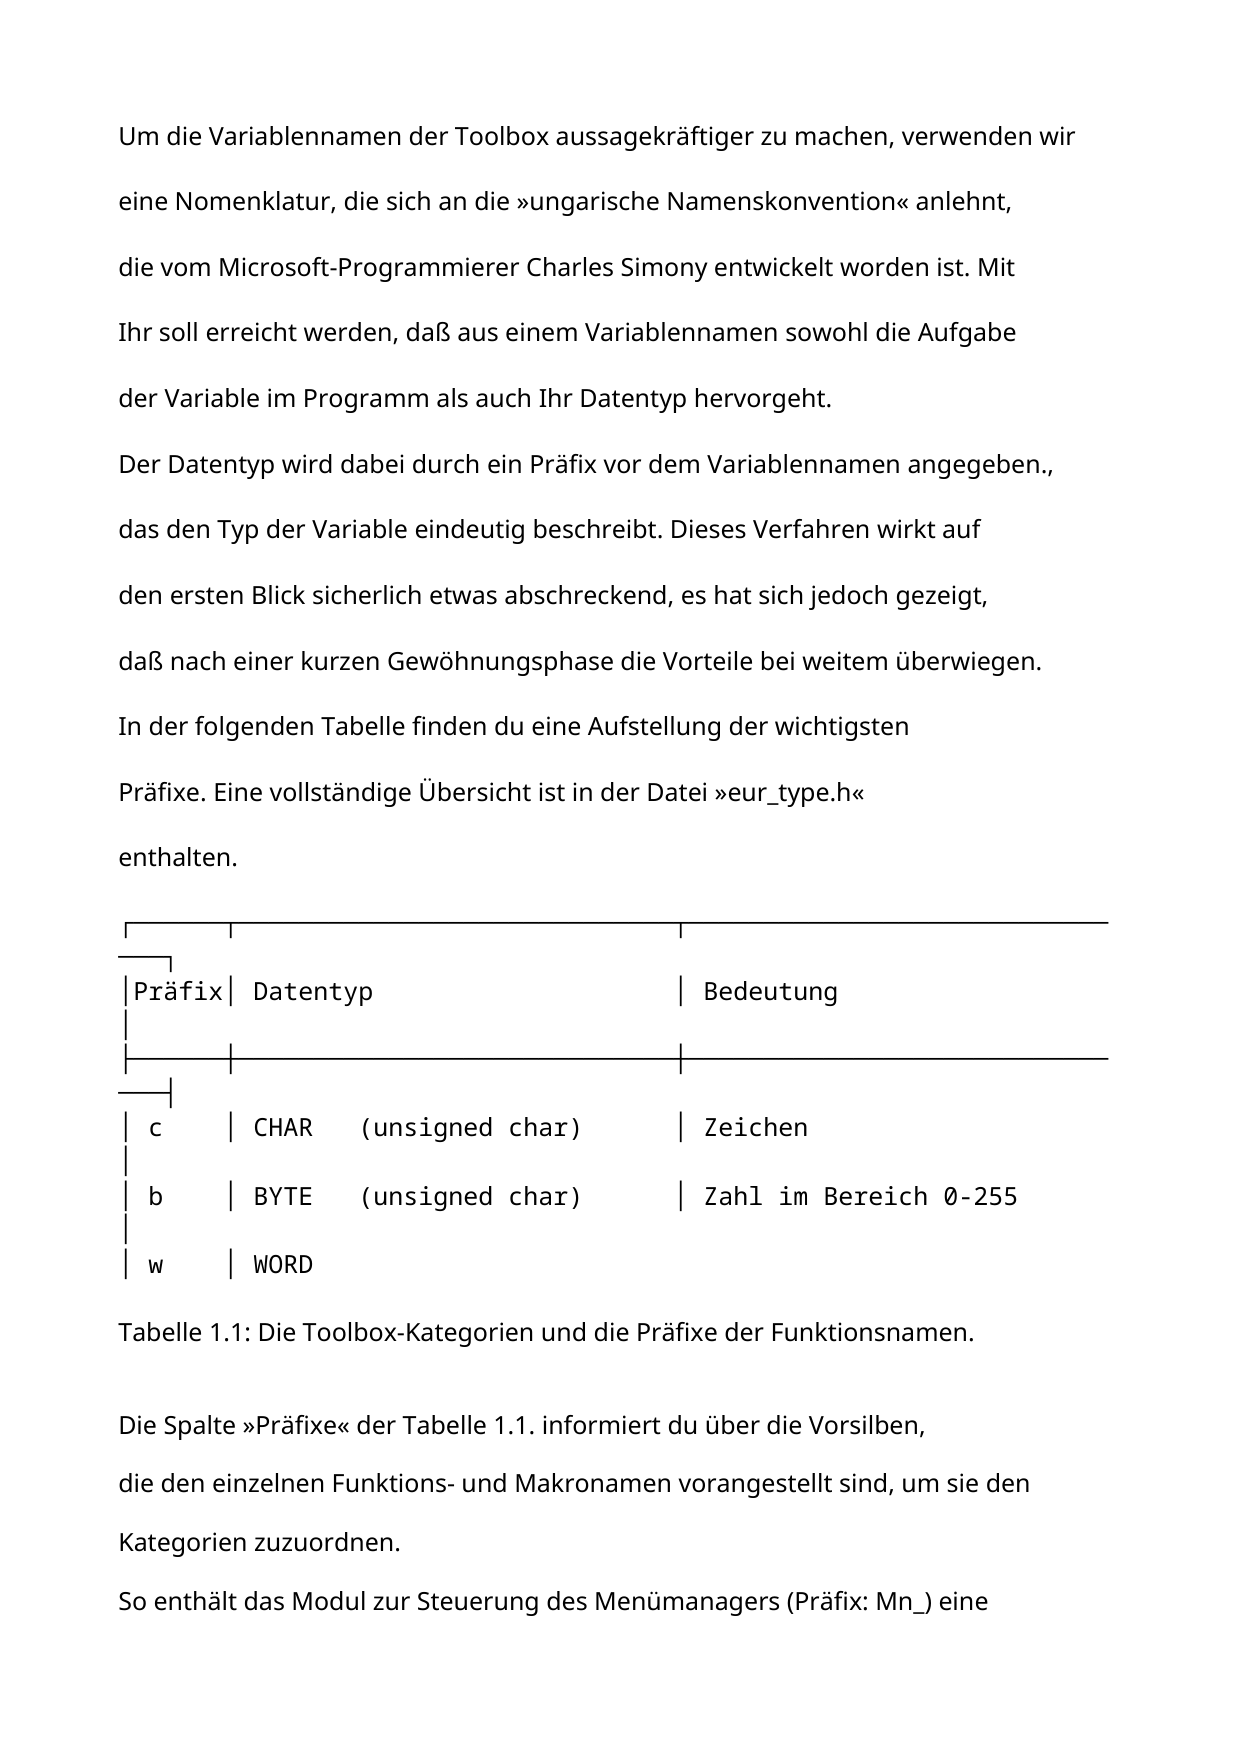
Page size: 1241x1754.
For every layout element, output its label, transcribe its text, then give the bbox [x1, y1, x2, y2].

text die den einzelnen Funktions- und Makronamen vorangestellt sind, um sie den [118, 1466, 1122, 1500]
text │ w │ WORD [118, 1246, 1122, 1280]
text ├──────┼─────────────────────────────┼───────────────────────────────┤ [118, 1042, 1122, 1110]
text ┌──────┬─────────────────────────────┬───────────────────────────────┐ [118, 906, 1122, 974]
text Ihr soll erreicht werden, daß aus einem Variablennamen sowohl die Aufgabe [118, 315, 1122, 349]
text den ersten Blick sicherlich etwas abschreckend, es hat sich jedoch gezeigt, [118, 577, 1122, 612]
text │ b │ BYTE (unsigned char) │ Zahl im Bereich 0-255 │ [118, 1178, 1122, 1246]
text eine Nomenklatur, die sich an die »ungarische Namenskonvention« anlehnt, [118, 184, 1122, 218]
text enthalten. [118, 840, 1122, 874]
text Um die Variablennamen der Toolbox aussagekräftiger zu machen, verwenden wir [118, 118, 1122, 152]
text So enthält das Modul zur Steuerung des Menümanagers (Präfix: Mn_) eine [118, 1584, 1122, 1618]
text Die Spalte »Präfixe« der Tabelle 1.1. informiert du über die Vorsilben, [118, 1407, 1122, 1441]
text Präfixe. Eine vollständige Übersicht ist in der Datei »eur_type.h« [118, 774, 1122, 808]
text │ c │ CHAR (unsigned char) │ Zeichen │ [118, 1110, 1122, 1178]
text das den Typ der Variable eindeutig beschreibt. Dieses Verfahren wirkt auf [118, 512, 1122, 546]
text die vom Microsoft-Programmierer Charles Simony entwickelt worden ist. Mit [118, 249, 1122, 283]
text Der Datentyp wird dabei durch ein Präfix vor dem Variablennamen angegeben., [118, 446, 1122, 480]
text In der folgenden Tabelle finden du eine Aufstellung der wichtigsten [118, 709, 1122, 743]
text daß nach einer kurzen Gewöhnungsphase die Vorteile bei weitem überwiegen. [118, 643, 1122, 677]
text │Präfix│ Datentyp │ Bedeutung │ [118, 974, 1122, 1042]
text der Variable im Programm als auch Ihr Datentyp hervorgeht. [118, 381, 1122, 415]
text Tabelle 1.1: Die Toolbox-Kategorien und die Präfixe der Funktionsnamen. [118, 1280, 1122, 1348]
text Kategorien zuzuordnen. [118, 1525, 1122, 1559]
